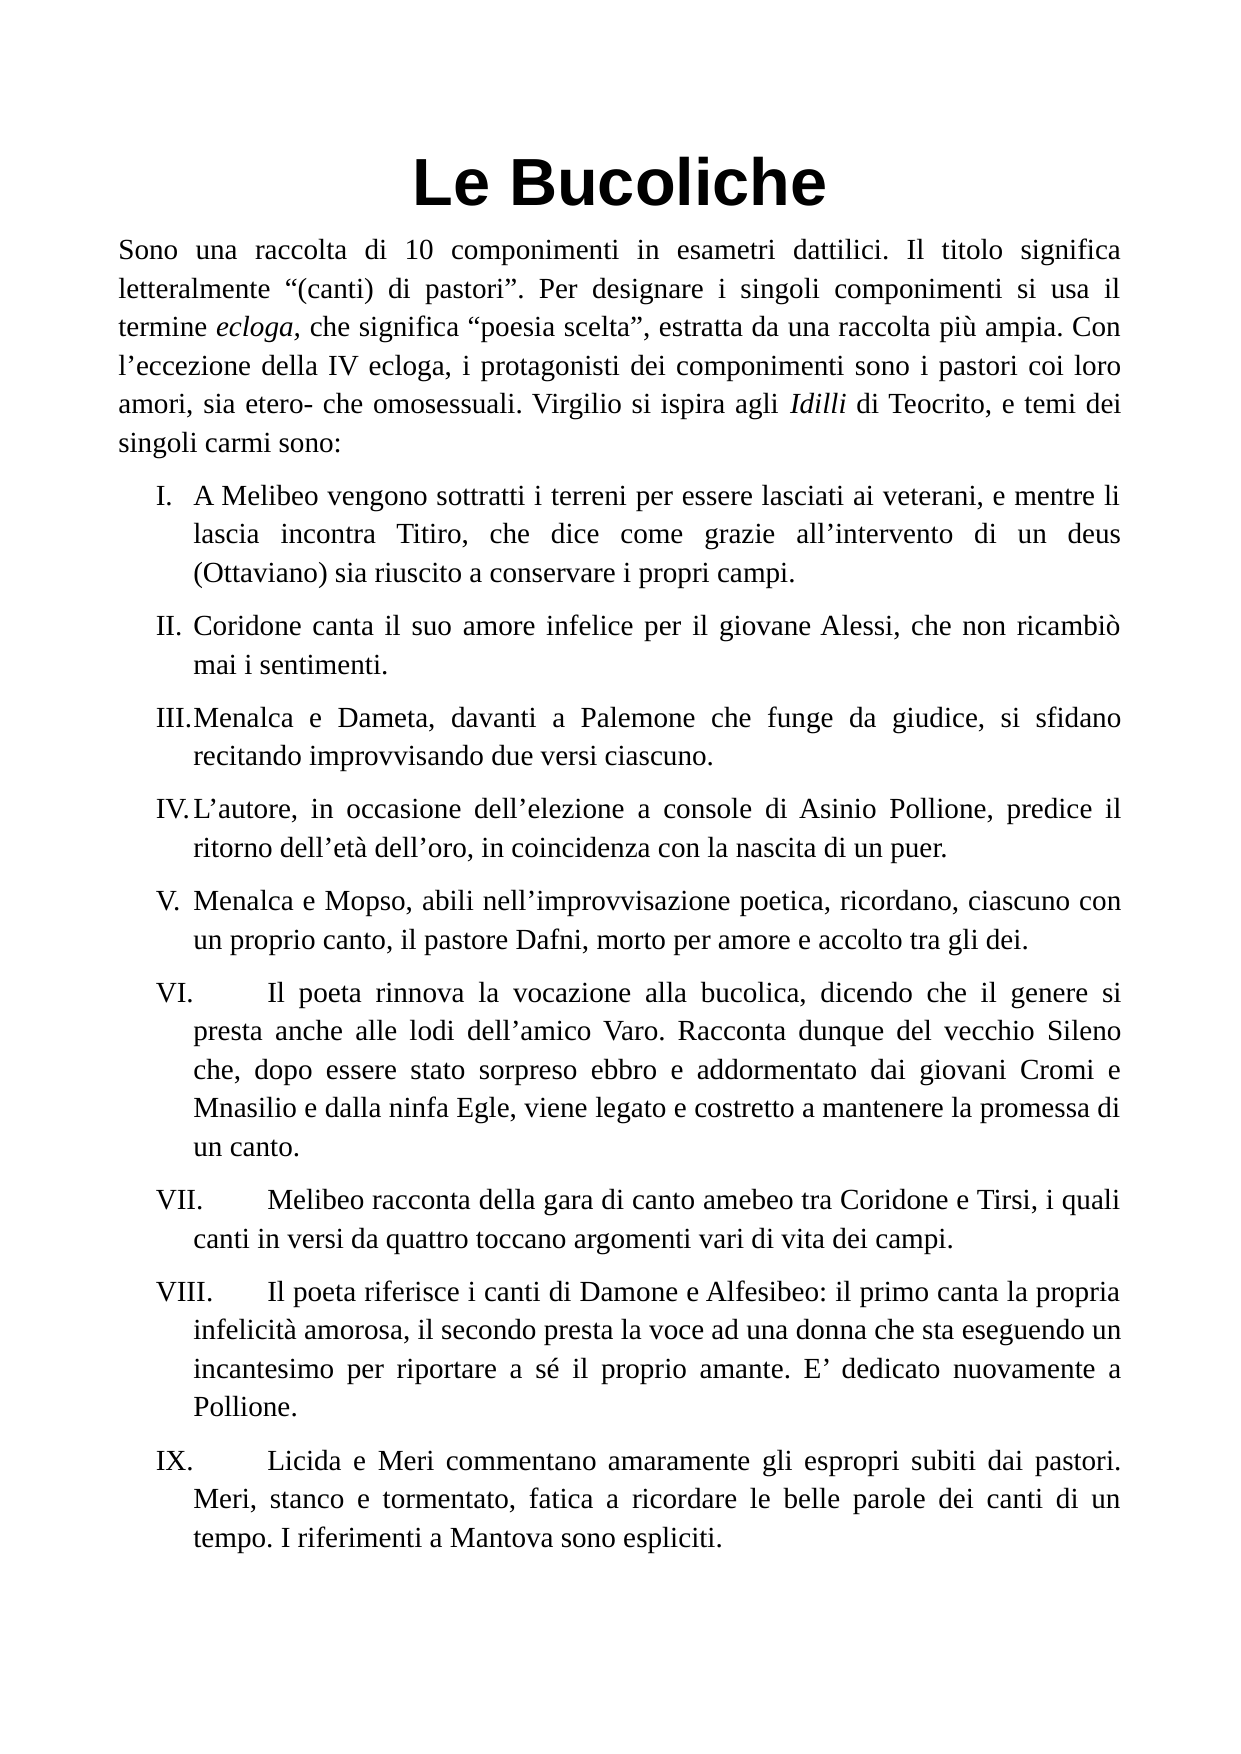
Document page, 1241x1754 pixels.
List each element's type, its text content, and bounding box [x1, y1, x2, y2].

list Melibeo racconta della gara di canto amebeo tra Coridone e Tirsi, i quali canti in versi da quattro toccano argomenti vari di vita dei campi. [156, 1182, 1122, 1254]
list Menalca e Mopso, abili nell’improvvisazione poetica, ricordano, ciascuno con un proprio canto, il pastore Dafni, morto per amore e accolto tra gli dei. [156, 883, 1122, 955]
list L’autore, in occasione dell’elezione a console di Asinio Pollione, predice il ritorno dell’età dell’oro, in coincidenza con la nascita di un puer. [156, 792, 1122, 864]
list Coridone canta il suo amore infelice per il giovane Alessi, che non ricambiò mai i sentimenti. [156, 608, 1122, 680]
title Le Bucoliche [118, 143, 1122, 220]
list Licida e Meri commentano amaramente gli espropri subiti dai pastori. Meri, stanco e tormentato, fatica a ricordare le belle parole dei canti di un tempo. I riferimenti a Mantova sono espliciti. [156, 1443, 1122, 1553]
text Sono una raccolta di 10 componimenti in esametri dattilici. Il titolo significa letteralmente “(canti) di pastori”. Per designare i singoli componimenti si usa il termine ecloga, che significa “poesia scelta”, estratta da una raccolta più ampia. Con l’eccezione della IV ecloga, i protagonisti dei componimenti sono i pastori coi loro amori, sia etero- che omosessuali. Virgilio si ispira agli Idilli di Teocrito, e temi dei singoli carmi sono: [118, 232, 1122, 458]
list Il poeta rinnova la vocazione alla bucolica, dicendo che il genere si presta anche alle lodi dell’amico Varo. Racconta dunque del vecchio Sileno che, dopo essere stato sorpreso ebbro e addormentato dai giovani Cromi e Mnasilio e dalla ninfa Egle, viene legato e costretto a mantenere la promessa di un canto. [156, 975, 1122, 1163]
list Menalca e Dameta, davanti a Palemone che funge da giudice, si sfidano recitando improvvisando due versi ciascuno. [156, 700, 1122, 772]
list A Melibeo vengono sottratti i terreni per essere lasciati ai veterani, e mentre li lascia incontra Titiro, che dice come grazie all’intervento di un deus (Ottaviano) sia riuscito a conservare i propri campi. [156, 478, 1122, 589]
list Il poeta riferisce i canti di Damone e Alfesibeo: il primo canta la propria infelicità amorosa, il secondo presta la voce ad una donna che sta eseguendo un incantesimo per riportare a sé il proprio amante. E’ dedicato nuovamente a Pollione. [156, 1274, 1122, 1423]
